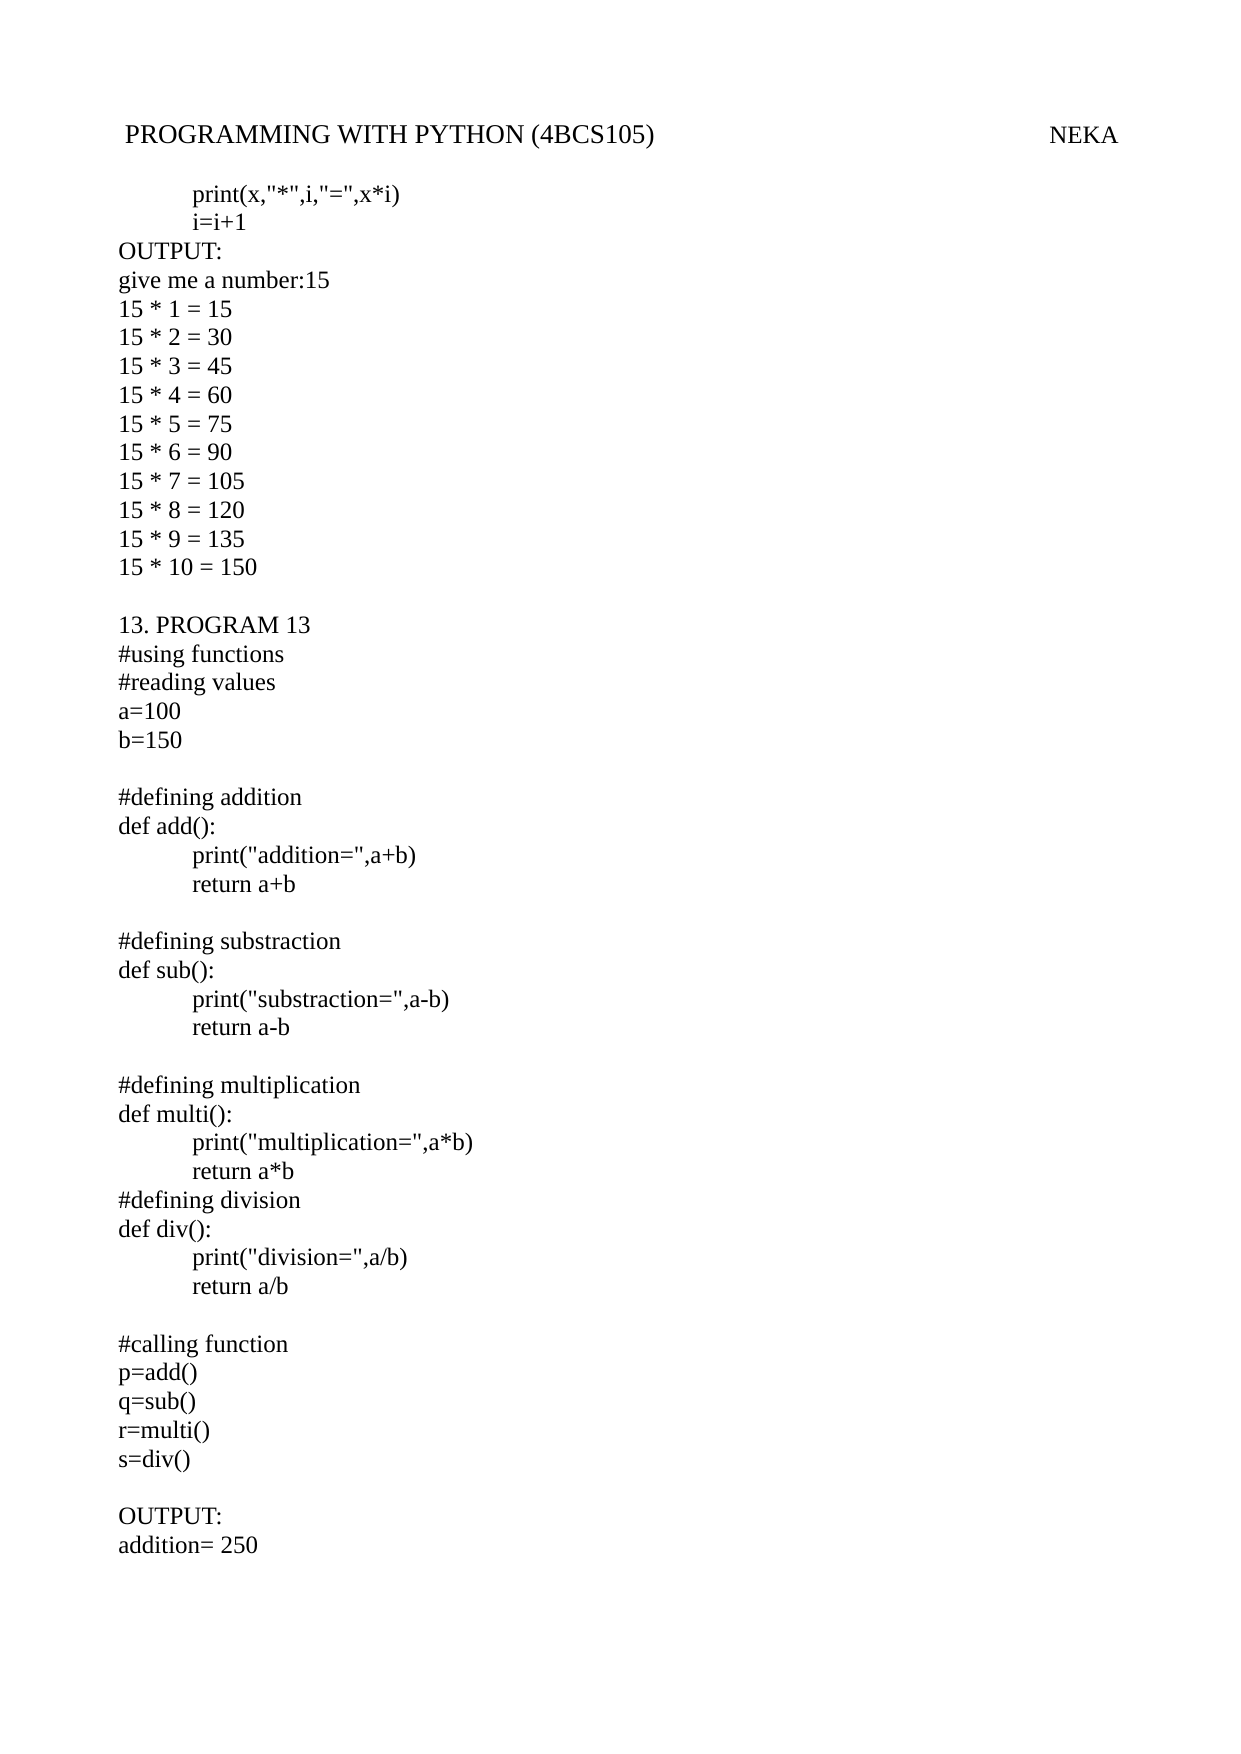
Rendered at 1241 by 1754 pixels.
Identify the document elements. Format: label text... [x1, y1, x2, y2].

text 15 * 6 = 90 [118, 437, 1122, 466]
text #using functions [118, 639, 1122, 667]
text a=100 [118, 696, 1122, 725]
text s=div() [118, 1444, 1122, 1472]
text return a-b [118, 1012, 1122, 1041]
text return a*b [118, 1156, 1122, 1185]
text b=150 [118, 725, 1122, 754]
text #defining multiplication [118, 1070, 1122, 1099]
text p=add() [118, 1357, 1122, 1386]
text print(x,"*",i,"=",x*i) [118, 179, 1122, 207]
text #defining substraction [118, 926, 1122, 955]
text return a+b [118, 869, 1122, 897]
text print("substraction=",a-b) [118, 984, 1122, 1012]
text 15 * 10 = 150 [118, 552, 1122, 581]
text 15 * 1 = 15 [118, 294, 1122, 322]
text print("multiplication=",a*b) [118, 1127, 1122, 1156]
text def multi(): [118, 1099, 1122, 1127]
text OUTPUT: [118, 236, 1122, 265]
text 13. PROGRAM 13 [118, 610, 1122, 639]
text 15 * 8 = 120 [118, 495, 1122, 524]
text 15 * 9 = 135 [118, 524, 1122, 552]
text #defining addition [118, 782, 1122, 811]
text q=sub() [118, 1386, 1122, 1415]
text #defining division [118, 1185, 1122, 1214]
text give me a number:15 [118, 265, 1122, 294]
text 15 * 4 = 60 [118, 380, 1122, 409]
text 15 * 5 = 75 [118, 409, 1122, 437]
text r=multi() [118, 1415, 1122, 1444]
text #calling function [118, 1329, 1122, 1357]
text #reading values [118, 667, 1122, 696]
text OUTPUT: [118, 1501, 1122, 1530]
text i=i+1 [118, 207, 1122, 236]
text def add(): [118, 811, 1122, 840]
text 15 * 7 = 105 [118, 466, 1122, 495]
text def div(): [118, 1214, 1122, 1242]
text return a/b [118, 1271, 1122, 1300]
text def sub(): [118, 955, 1122, 984]
text 15 * 2 = 30 [118, 322, 1122, 351]
text 15 * 3 = 45 [118, 351, 1122, 380]
text print("division=",a/b) [118, 1242, 1122, 1271]
text addition= 250 [118, 1530, 1122, 1559]
text print("addition=",a+b) [118, 840, 1122, 869]
